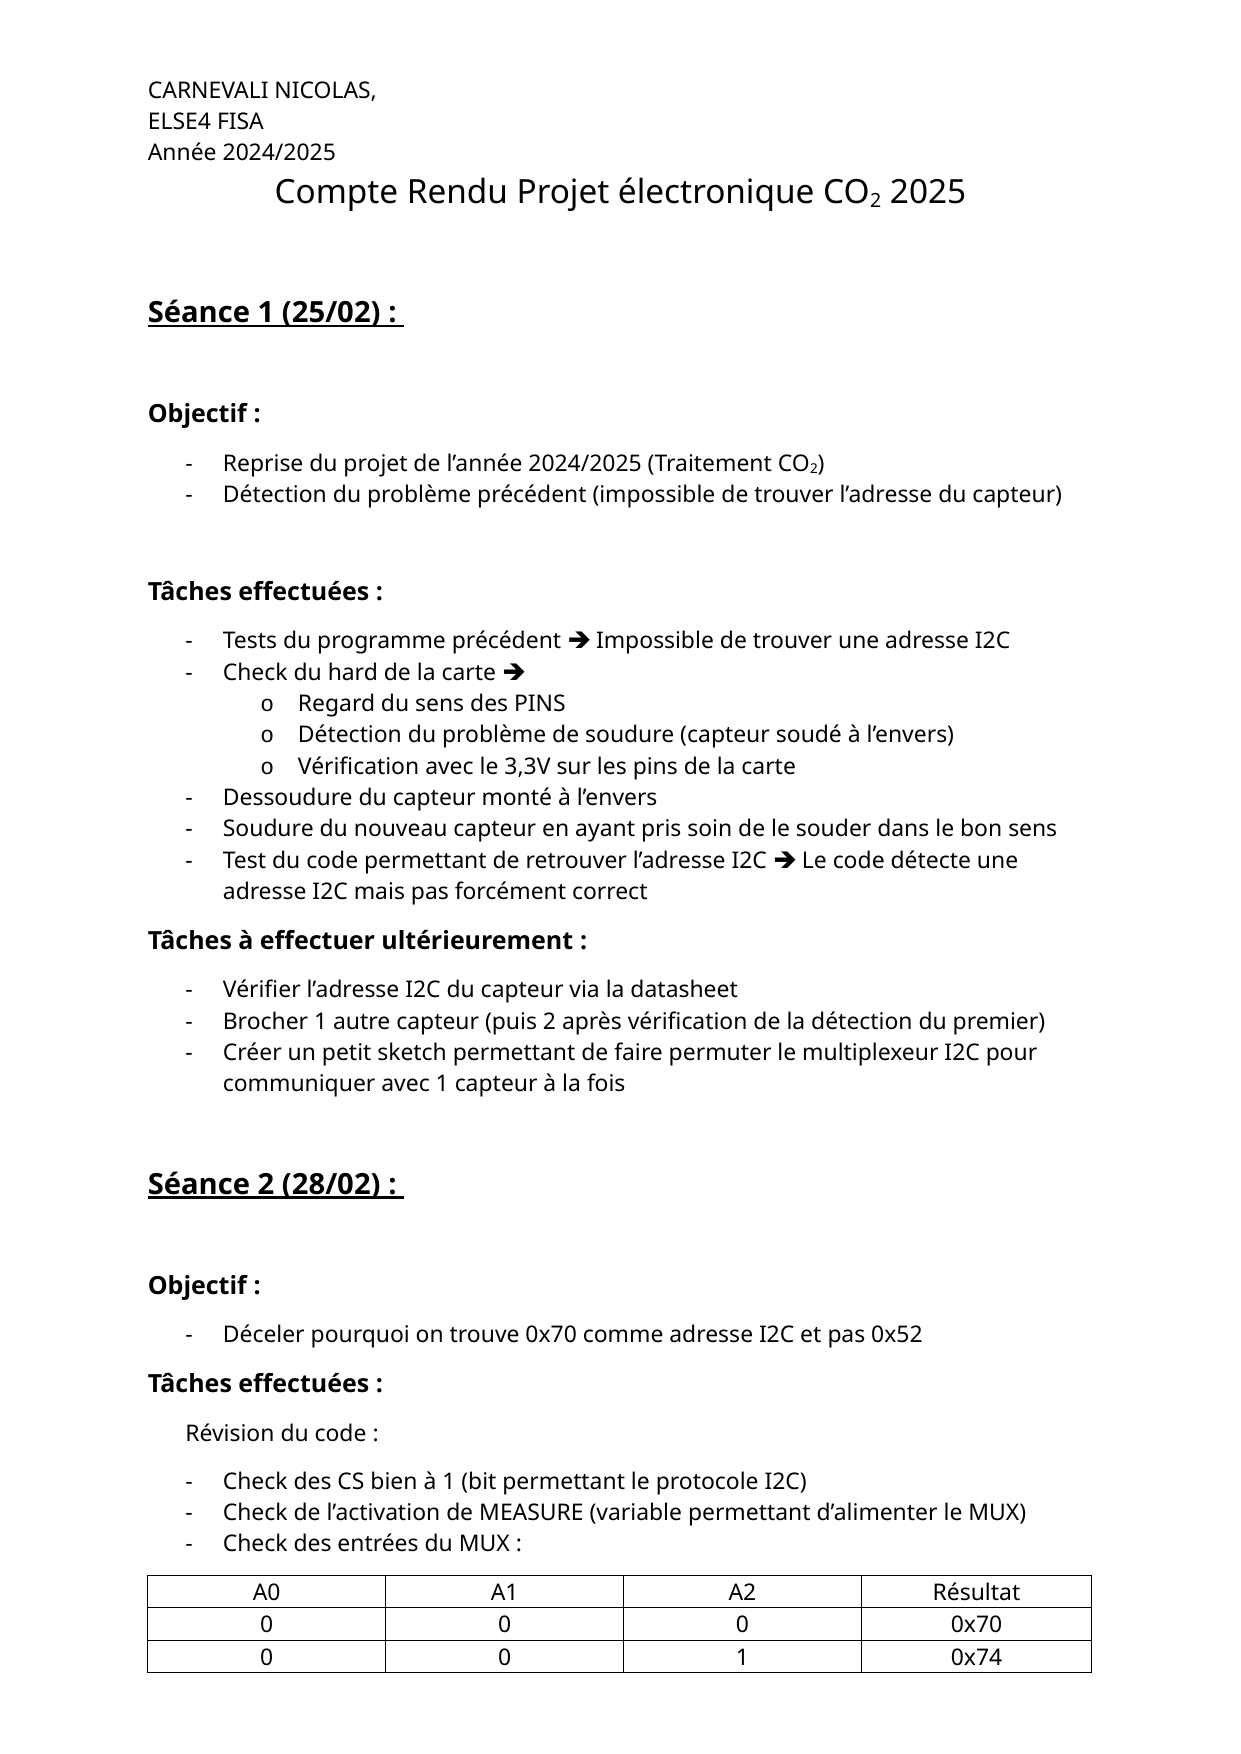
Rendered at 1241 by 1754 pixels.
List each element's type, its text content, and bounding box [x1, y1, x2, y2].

table_header Résultat [862, 1576, 1091, 1607]
list Check des CS bien à 1 (bit permettant le protocole I2C) [185, 1464, 1093, 1496]
table_header A0 [148, 1576, 385, 1607]
text Séance 2 (28/02) : [148, 1163, 1093, 1203]
table_cell 0x70 [862, 1608, 1091, 1639]
text Séance 1 (25/02) : [148, 292, 1093, 331]
list Créer un petit sketch permettant de faire permuter le multiplexeur I2C pour communiquer avec 1 capteur à la fois [185, 1036, 1093, 1098]
list Check de l’activation de MEASURE (variable permettant d’alimenter le MUX) [185, 1496, 1093, 1527]
table_cell 0x74 [862, 1641, 1091, 1672]
list Check des entrées du MUX : [185, 1527, 1093, 1558]
list Test du code permettant de retrouver l’adresse I2C  Le code détecte une adresse I2C mais pas forcément correct [185, 843, 1093, 906]
list Check du hard de la carte  [185, 656, 1093, 687]
text Objectif : [148, 1267, 1093, 1301]
table_cell 0 [148, 1641, 385, 1672]
text Révision du code : [148, 1417, 1093, 1448]
list Détection du problème précédent (impossible de trouver l’adresse du capteur) [185, 478, 1093, 509]
text Tâches effectuées : [148, 574, 1093, 608]
list Déceler pourquoi on trouve 0x70 comme adresse I2C et pas 0x52 [185, 1318, 1093, 1349]
text Compte Rendu Projet électronique CO2 2025 [148, 167, 1093, 213]
list Brocher 1 autre capteur (puis 2 après vérification de la détection du premier) [185, 1005, 1093, 1036]
list Vérification avec le 3,3V sur les pins de la carte [260, 750, 1093, 781]
text Objectif : [148, 396, 1093, 430]
table_cell 0 [386, 1641, 623, 1672]
table_cell 1 [624, 1641, 861, 1672]
list Reprise du projet de l’année 2024/2025 (Traitement CO2) [185, 447, 1093, 478]
list Tests du programme précédent  Impossible de trouver une adresse I2C [185, 624, 1093, 656]
text Tâches effectuées : [148, 1366, 1093, 1400]
list Soudure du nouveau capteur en ayant pris soin de le souder dans le bon sens [185, 812, 1093, 843]
list Dessoudure du capteur monté à l’envers [185, 781, 1093, 812]
table_header A1 [386, 1576, 623, 1607]
table_cell 0 [148, 1608, 385, 1639]
table_cell 0 [386, 1608, 623, 1639]
text Tâches à effectuer ultérieurement : [148, 923, 1093, 957]
table_cell 0 [624, 1608, 861, 1639]
table_header A2 [624, 1576, 861, 1607]
list Détection du problème de soudure (capteur soudé à l’envers) [260, 718, 1093, 750]
list Regard du sens des PINS [260, 687, 1093, 718]
list Vérifier l’adresse I2C du capteur via la datasheet [185, 973, 1093, 1005]
